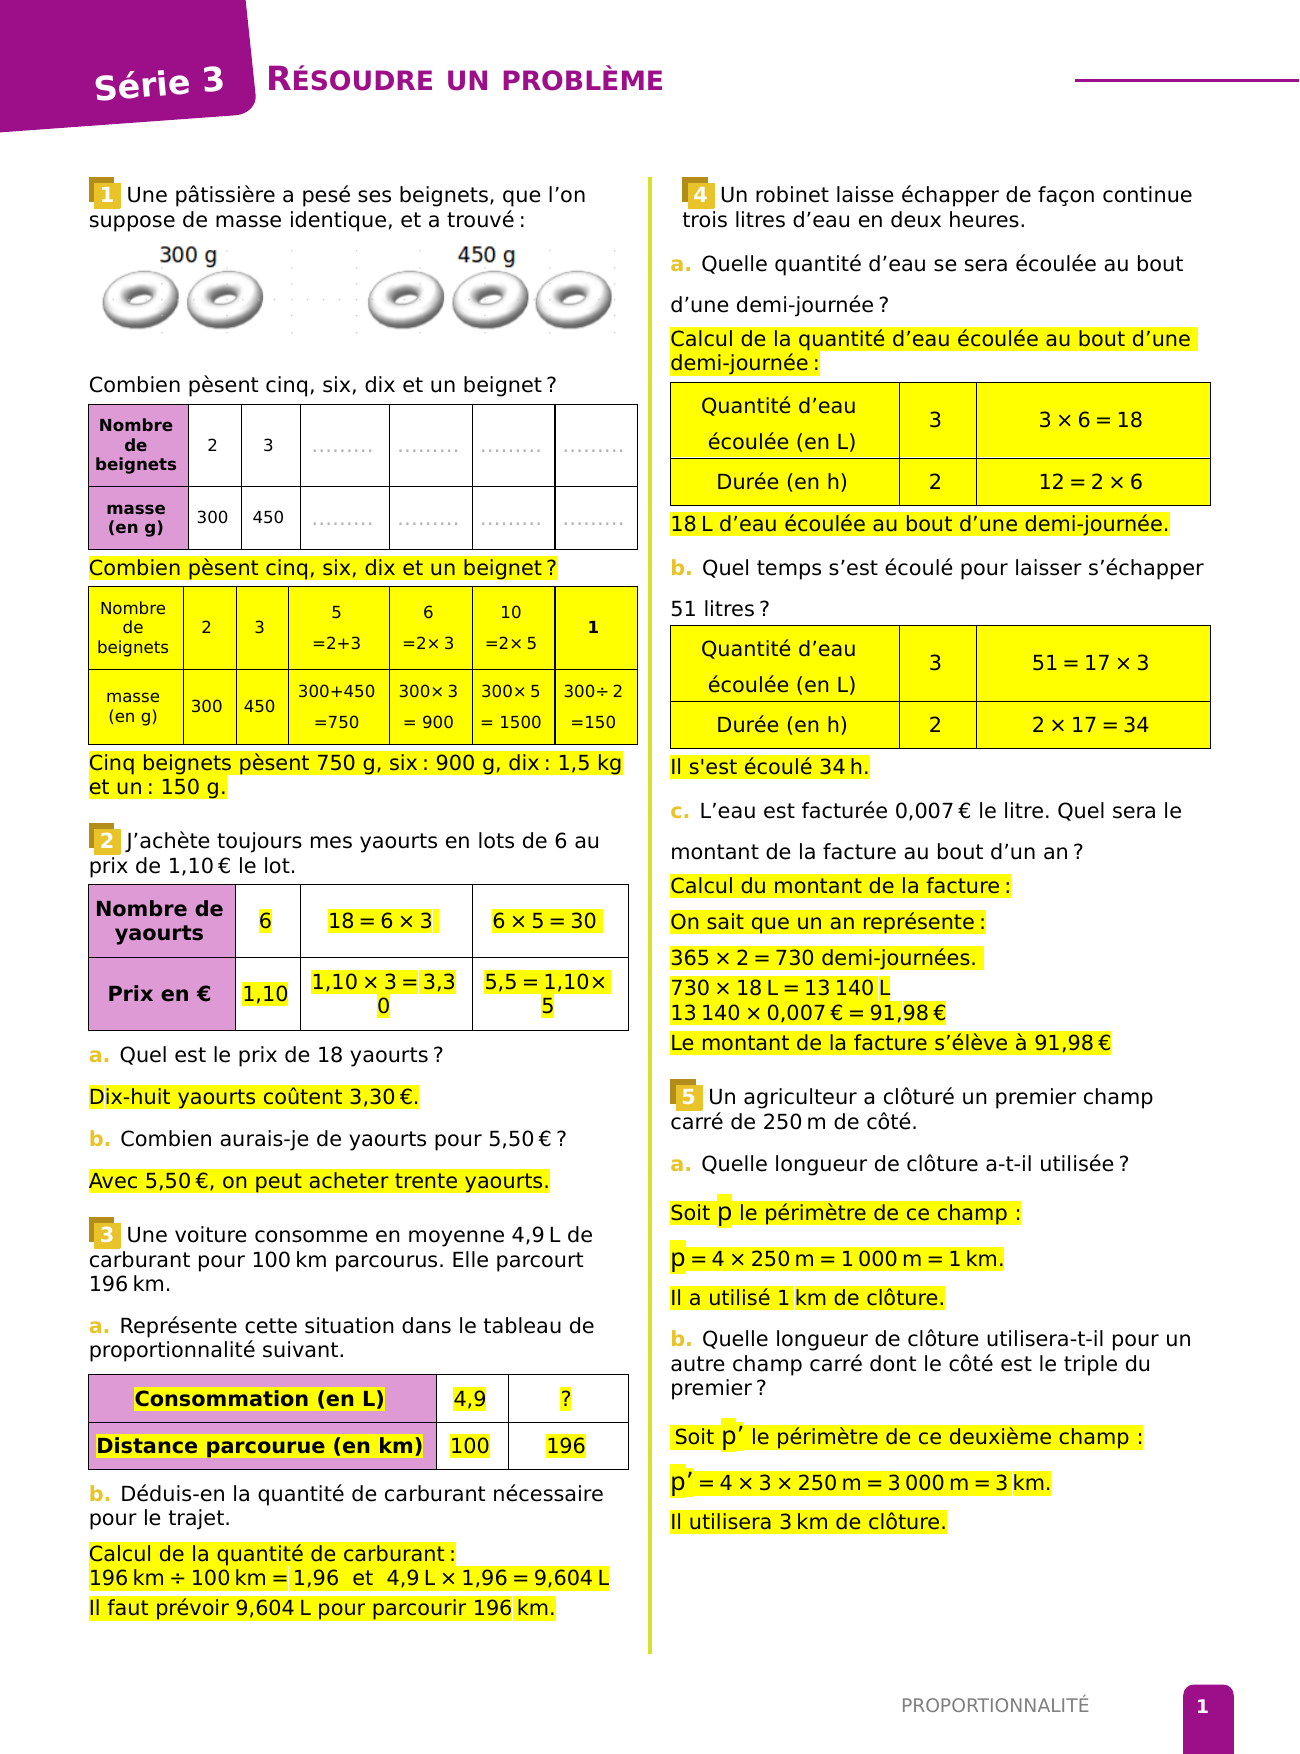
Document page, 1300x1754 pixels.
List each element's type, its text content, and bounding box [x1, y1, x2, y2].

table_header 18 = 6 × 3 [301, 885, 472, 957]
table_header 3 [242, 405, 300, 486]
table_header Quantité d’eau écoulée (en L) [671, 383, 899, 457]
subtitle = [848, 1001, 865, 1025]
table_header 10 =2× 5 [473, 587, 554, 669]
subtitle Le montant de la facture s’élève à 91,98 € [670, 1031, 1205, 1055]
table_header 2 [189, 405, 241, 486]
subtitle J’achète toujours mes yaourts en lots de 6 au prix de 1,10 € le lot. [88, 823, 629, 878]
subtitle 365 × 2 = 730 demi-journées. [670, 946, 1205, 970]
subtitle Calcul de la quantité de carburant : [88, 1542, 623, 1566]
table_cell 300× 3 = 900 [390, 670, 472, 744]
subtitle Avec 5,50 [88, 1169, 191, 1193]
table_header Quantité d’eau écoulée (en L) [671, 626, 899, 701]
table_cell 12 = 2 × 6 [977, 459, 1210, 505]
table_cell 100 [437, 1423, 508, 1469]
subtitle Une voiture consomme en moyenne 4,9 L de carburant pour 100 km parcourus. Elle parcourt 196 km. [88, 1217, 629, 1296]
subtitle On sait que un an représente : [670, 910, 1205, 934]
table_cell Durée (en h) [671, 459, 899, 505]
subtitle 730 × 18 L = 13 140 L [714, 976, 732, 1001]
subtitle Dix-huit yaourts coûtent 3,30 €. [419, 1085, 623, 1109]
list Quel est le prix de 18 yaourts ? [88, 1043, 629, 1067]
table_header ……… [390, 405, 472, 486]
table_header 3 [237, 587, 288, 669]
table_header ? [509, 1375, 628, 1422]
table_cell ……… [473, 487, 554, 549]
subtitle 196 km ÷ 100 km = 1,96 et 4,9 L × 1,96 = 9,604 L [533, 1566, 593, 1591]
list Quelle quantité d’eau se sera écoulée au bout d’une demi-journée ? [670, 238, 1211, 321]
subtitle Il faut prévoir 9,604 [88, 1596, 295, 1621]
table_header ……… [556, 405, 637, 486]
picture [98, 238, 619, 337]
subtitle 196 km ÷ 100 km = 1,96 et 4,9 L × 1,96 = 9,604 L [191, 1566, 267, 1591]
subtitle 196 km ÷ 100 km = 1,96 et 4,9 L × 1,96 = 9,604 L [88, 1566, 165, 1591]
table_cell 1,10 × 3 = 3,30 [301, 958, 472, 1030]
table_header Nombre de beignets [89, 587, 183, 669]
subtitle Combien pèsent cinq, six, dix et un beignet ? [88, 373, 623, 397]
table_header ……… [301, 405, 389, 486]
subtitle €, on peut acheter trente yaourts. [195, 1169, 623, 1193]
table_header ……… [473, 405, 554, 486]
list Quel temps s’est écoulé pour laisser s’échapper 51 litres ? [670, 542, 1211, 625]
table_cell 300+450 =750 [289, 670, 389, 744]
table_header 3 [900, 626, 976, 701]
subtitle Un robinet laisse échapper de façon continue trois litres d’eau en deux heures. [682, 177, 1211, 232]
table_cell 2 [900, 459, 976, 505]
subtitle 730 × 18 L = 13 140 L [804, 976, 874, 1001]
table_cell 2 × 17 = 34 [977, 702, 1210, 748]
subtitle 730 × 18 L = 13 140 L [683, 976, 710, 1001]
subtitle 196 km ÷ 100 km = 1,96 et 4,9 L × 1,96 = 9,604 L [293, 1566, 420, 1591]
table_cell 5,5 = 1,10× 5 [473, 958, 628, 1030]
subtitle 730 × 18 L = 13 140 L [736, 976, 762, 1001]
table_cell Distance parcourue (en km) [89, 1423, 436, 1469]
table_header 3 × 6 = 18 [977, 383, 1210, 457]
table_cell 2 [900, 702, 976, 748]
subtitle L pour parcourir 196 km. [299, 1596, 623, 1621]
subtitle Il utilisera 3 km de clôture. [947, 1510, 1205, 1534]
subtitle p’ = 4 × 3 × 250 m = 3 000 m = 3 km. [686, 1464, 1205, 1498]
subtitle × [745, 1001, 762, 1025]
table_cell masse (en g) [89, 670, 183, 744]
table_header 51 = 17 × 3 [977, 626, 1210, 701]
table_cell ……… [556, 487, 637, 549]
table_header 6 =2× 3 [390, 587, 472, 669]
subtitle Cinq beignets pèsent 750 g, six : 900 g, dix : 1,5 kg et un : 150 g. [88, 751, 623, 799]
list Quelle longueur de clôture utilisera-t-il pour un autre champ carré dont le côté est le triple du premier ? [670, 1327, 1211, 1400]
subtitle 91,98 [869, 1001, 929, 1025]
subtitle 140 [701, 1001, 741, 1025]
subtitle Dix-huit yaourts coûtent 3,30 €. [177, 1085, 245, 1109]
table_header 1 [556, 587, 637, 669]
subtitle 196 km ÷ 100 km = 1,96 et 4,9 L × 1,96 = 9,604 L [461, 1566, 508, 1591]
table_cell 196 [509, 1423, 628, 1469]
table_cell Durée (en h) [671, 702, 899, 748]
table_header Consommation (en L) [89, 1375, 436, 1422]
subtitle Une pâtissière a pesé ses beignets, que l’on suppose de masse identique, et a trouvé : [88, 177, 629, 232]
table_header Nombre de yaourts [89, 885, 235, 957]
subtitle 0,007 [766, 1001, 826, 1025]
subtitle Soit p’ le périmètre de ce deuxième champ : [736, 1418, 1205, 1452]
table_cell 450 [242, 487, 300, 549]
table_header Nombre de beignets [89, 405, 188, 486]
subtitle Un agriculteur a clôturé un premier champ carré de 250 m de côté. [670, 1079, 1211, 1134]
table_cell masse (en g) [89, 487, 188, 549]
table_cell 300 [184, 670, 236, 744]
table_cell 1,10 [236, 958, 300, 1030]
table_cell 300 [189, 487, 241, 549]
subtitle Soit p le périmètre de ce champ : [732, 1194, 1205, 1228]
subtitle Il a utilisé 1 km de clôture. [945, 1286, 1205, 1310]
table_header 6 × 5 = 30 [473, 885, 628, 957]
table_cell 300× 5 = 1500 [473, 670, 554, 744]
list Déduis-en la quantité de carburant nécessaire pour le trajet. [88, 1482, 629, 1530]
table_cell 300÷ 2 =150 [556, 670, 637, 744]
table_header 2 [184, 587, 236, 669]
subtitle 730 × 18 L = 13 140 L [782, 976, 800, 1001]
table_header 6 [236, 885, 300, 957]
subtitle € [933, 1001, 1205, 1025]
subtitle Calcul de la quantité d’eau écoulée au bout d’une demi-journée : [670, 327, 1205, 376]
list Quelle longueur de clôture a-t-il utilisée ? [670, 1152, 1211, 1176]
subtitle Combien pèsent cinq, six, dix et un beignet ? [88, 556, 623, 580]
table_header 4,9 [437, 1375, 508, 1422]
table_cell ……… [301, 487, 389, 549]
subtitle p = 4 × 250 m = 1 000 m = 1 km. [670, 1239, 1205, 1274]
table_cell Prix en € [89, 958, 235, 1030]
subtitle € [830, 1001, 844, 1025]
subtitle 730 × 18 L = 13 140 L [878, 976, 1205, 1001]
list Combien aurais-je de yaourts pour 5,50 € ? [88, 1127, 629, 1151]
subtitle Calcul du montant de la facture : [670, 874, 1205, 898]
list Représente cette situation dans le tableau de proportionnalité suivant. [88, 1314, 629, 1362]
list L’eau est facturée 0,007 € le litre. Quel sera le montant de la facture au bout d’un an ? [670, 785, 1211, 868]
table_cell 450 [237, 670, 288, 744]
subtitle Il s'est écoulé 34 h. [870, 755, 1205, 779]
table_cell ……… [390, 487, 472, 549]
subtitle Dix-huit yaourts coûtent 3,30 €. [104, 1085, 171, 1109]
table_header 5 =2+3 [289, 587, 389, 669]
subtitle 13 [670, 1001, 697, 1025]
table_header 3 [900, 383, 976, 457]
